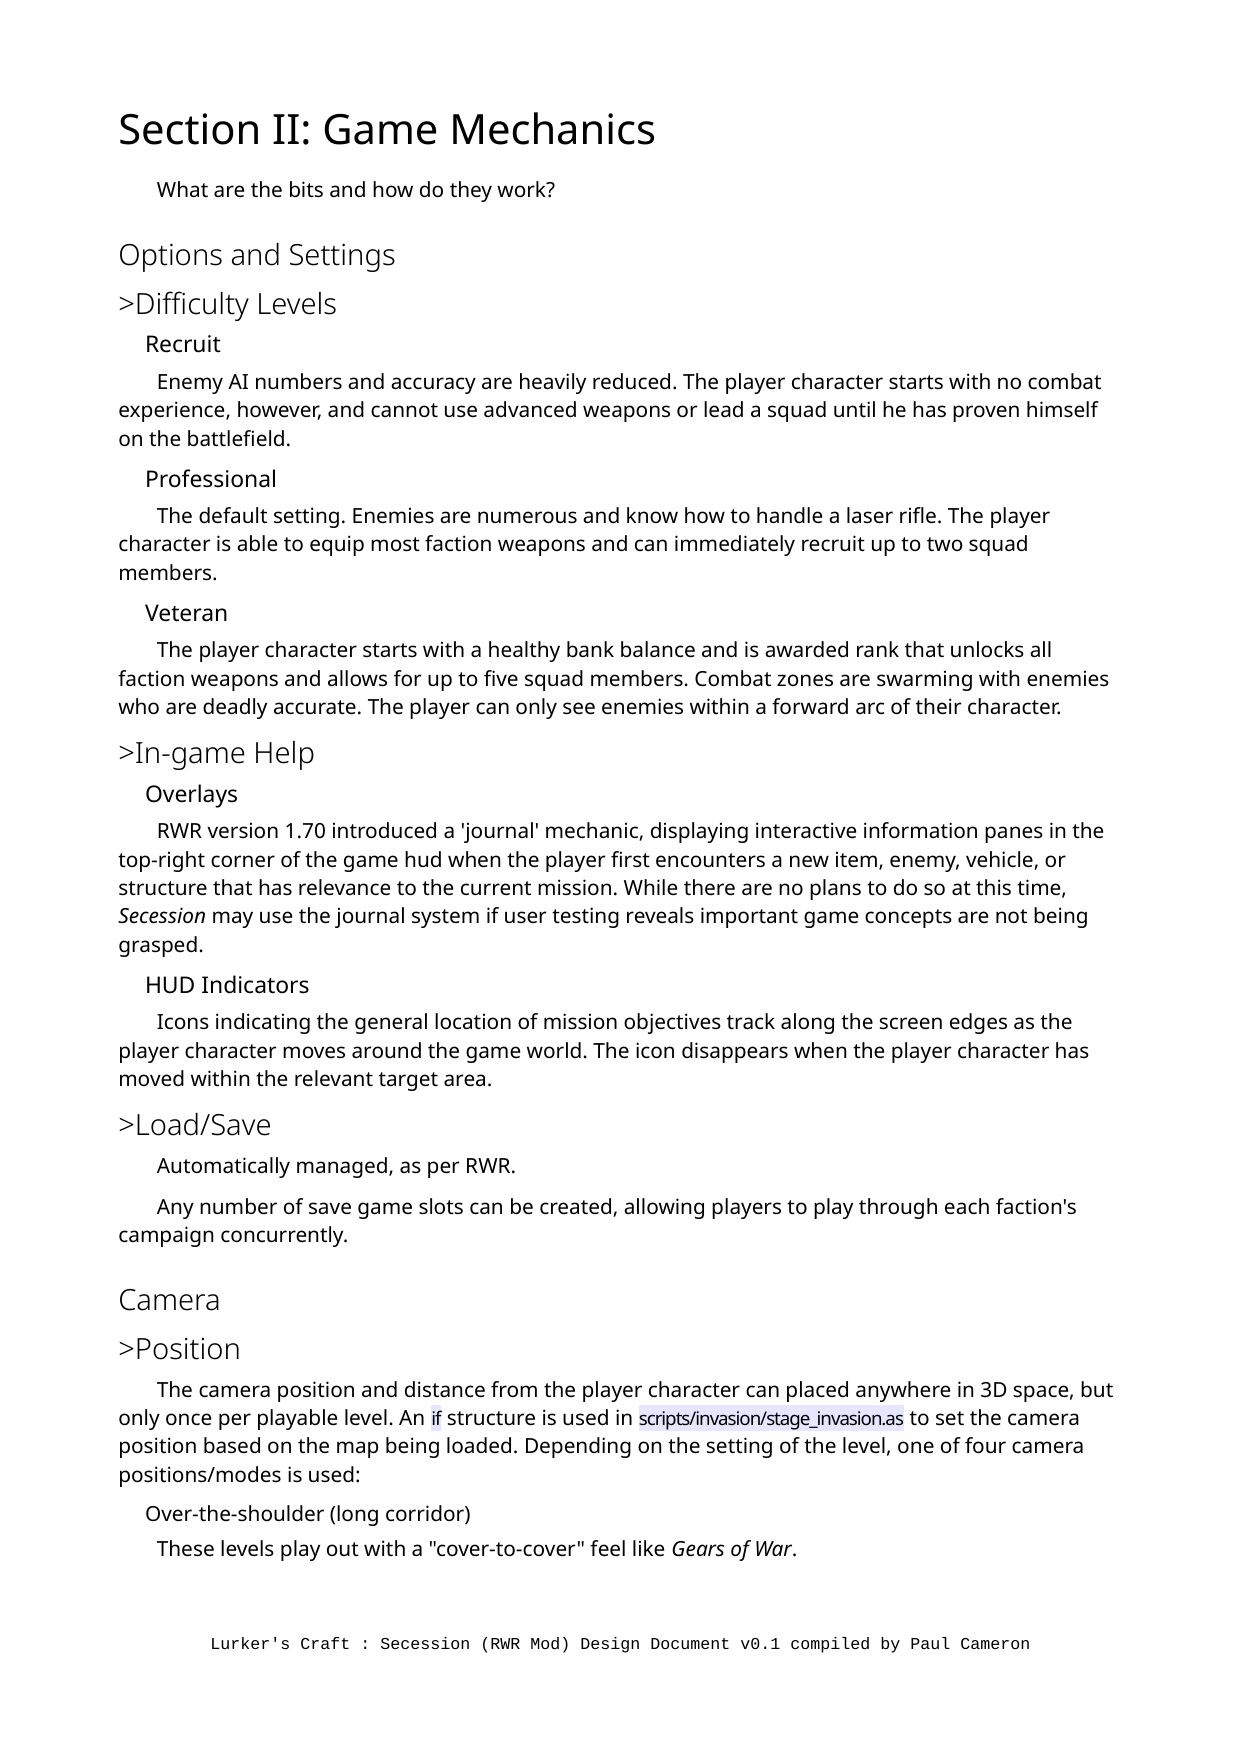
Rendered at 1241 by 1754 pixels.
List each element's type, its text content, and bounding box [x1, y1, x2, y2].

text Automatically managed, as per RWR. [118, 1151, 1122, 1180]
subtitle Over-the-shoulder (long corridor) [136, 1499, 1122, 1527]
subtitle >In-game Help [118, 732, 1122, 772]
text Enemy AI numbers and accuracy are heavily reduced. The player character starts with no combat experience, however, and cannot use advanced weapons or lead a squad until he has proven himself on the battlefield. [118, 367, 1122, 452]
text RWR version 1.70 introduced a 'journal' mechanic, displaying interactive information panes in the top-right corner of the game hud when the player first encounters a new item, enemy, vehicle, or structure that has relevance to the current mission. While there are no plans to do so at this time, Secession may use the journal system if user testing reveals important game concepts are not being grasped. [118, 816, 1122, 958]
text What are the bits and how do they work? [118, 175, 1122, 204]
subtitle Section II: Game Mechanics [118, 100, 1122, 157]
subtitle >Load/Save [118, 1105, 1122, 1144]
subtitle >Difficulty Levels [118, 283, 1122, 323]
subtitle Recruit [136, 328, 1122, 360]
subtitle >Position [118, 1328, 1122, 1368]
subtitle Professional [136, 463, 1122, 494]
text Any number of save game slots can be created, allowing players to play through each faction's campaign concurrently. [118, 1192, 1122, 1249]
subtitle Overlays [136, 778, 1122, 809]
text These levels play out with a "cover-to-cover" feel like Gears of War. [118, 1534, 1122, 1563]
subtitle HUD Indicators [136, 969, 1122, 1000]
text The default setting. Enemies are numerous and know how to handle a laser rifle. The player character is able to equip most faction weapons and can immediately recruit up to two squad members. [118, 501, 1122, 586]
text The camera position and distance from the player character can placed anywhere in 3D space, but only once per playable level. An if structure is used in scripts/invasion/stage_invasion.as to set the camera position based on the map being loaded. Depending on the setting of the level, one of four camera positions/modes is used: [118, 1375, 1122, 1488]
text Icons indicating the general location of mission objectives track along the screen edges as the player character moves around the game world. The icon disappears when the player character has moved within the relevant target area. [118, 1007, 1122, 1093]
subtitle Options and Settings [118, 234, 1122, 274]
text The player character starts with a healthy bank balance and is awarded rank that unlocks all faction weapons and allows for up to five squad members. Combat zones are swarming with enemies who are deadly accurate. The player can only see enemies within a forward arc of their character. [118, 635, 1122, 721]
subtitle Veteran [136, 597, 1122, 628]
subtitle Camera [118, 1279, 1122, 1319]
